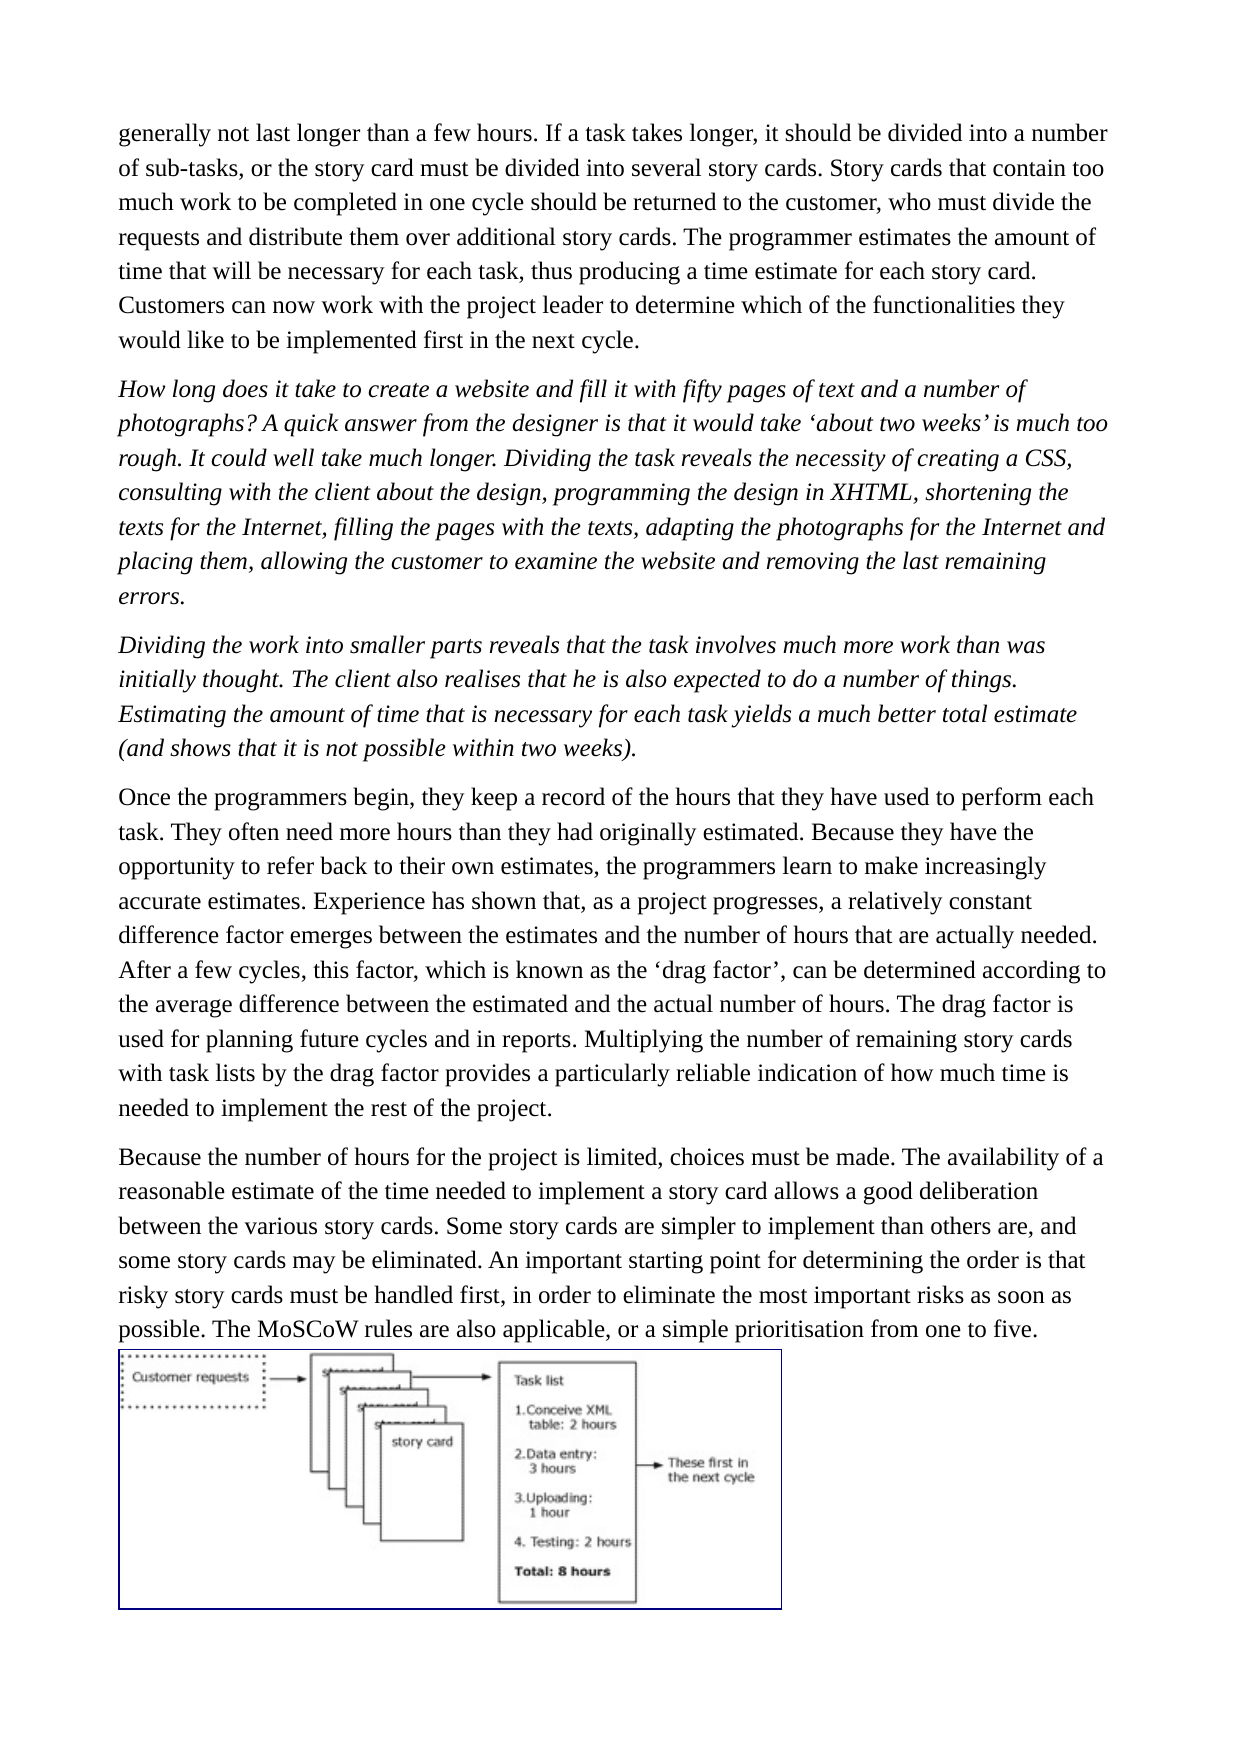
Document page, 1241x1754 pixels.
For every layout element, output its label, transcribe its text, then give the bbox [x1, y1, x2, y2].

text Because the number of hours for the project is limited, choices must be made. The availability of a reasonable estimate of the time needed to implement a story card allows a good deliberation between the various story cards. Some story cards are simpler to implement than others are, and some story cards may be eliminated. An important starting point for determining the order is that risky story cards must be handled first, in order to eliminate the most important risks as soon as possible. The MoSCoW rules are also applicable, or a simple prioritisation from one to five. [118, 1142, 1122, 1610]
text Dividing the work into smaller parts reveals that the task involves much more work than was initially thought. The client also realises that he is also expected to do a number of things. Estimating the amount of time that is necessary for each task yields a much better total estimate (and shows that it is not possible within two weeks). [118, 630, 1122, 762]
text Once the programmers begin, they keep a record of the hours that they have used to perform each task. They often need more hours than they had originally estimated. Because they have the opportunity to refer back to their own estimates, the programmers learn to make increasingly accurate estimates. Experience has shown that, as a project progresses, a relatively constant difference factor emerges between the estimates and the number of hours that are actually needed. After a few cycles, this factor, which is known as the ‘drag factor’, can be determined according to the average difference between the estimated and the actual number of hours. The drag factor is used for planning future cycles and in reports. Multiplying the number of remaining story cards with task lists by the drag factor provides a particularly reliable indication of how much time is needed to implement the rest of the project. [118, 782, 1122, 1122]
text How long does it take to create a website and fill it with fifty pages of text and a number of photographs? A quick answer from the designer is that it would take ‘about two weeks’ is much too rough. It could well take much longer. Dividing the task reveals the necessity of creating a CSS, consulting with the client about the design, programming the design in XHTML, shortening the texts for the Internet, filling the pages with the texts, adapting the photographs for the Internet and placing them, allowing the customer to examine the website and removing the last remaining errors. [118, 374, 1122, 610]
picture [120, 1350, 781, 1608]
text generally not last longer than a few hours. If a task takes longer, it should be divided into a number of sub-tasks, or the story card must be divided into several story cards. Story cards that contain too much work to be completed in one cycle should be returned to the customer, who must divide the requests and distribute them over additional story cards. The programmer estimates the amount of time that will be necessary for each task, thus producing a time estimate for each story card. Customers can now work with the project leader to determine which of the functionalities they would like to be implemented first in the next cycle. [118, 118, 1122, 354]
